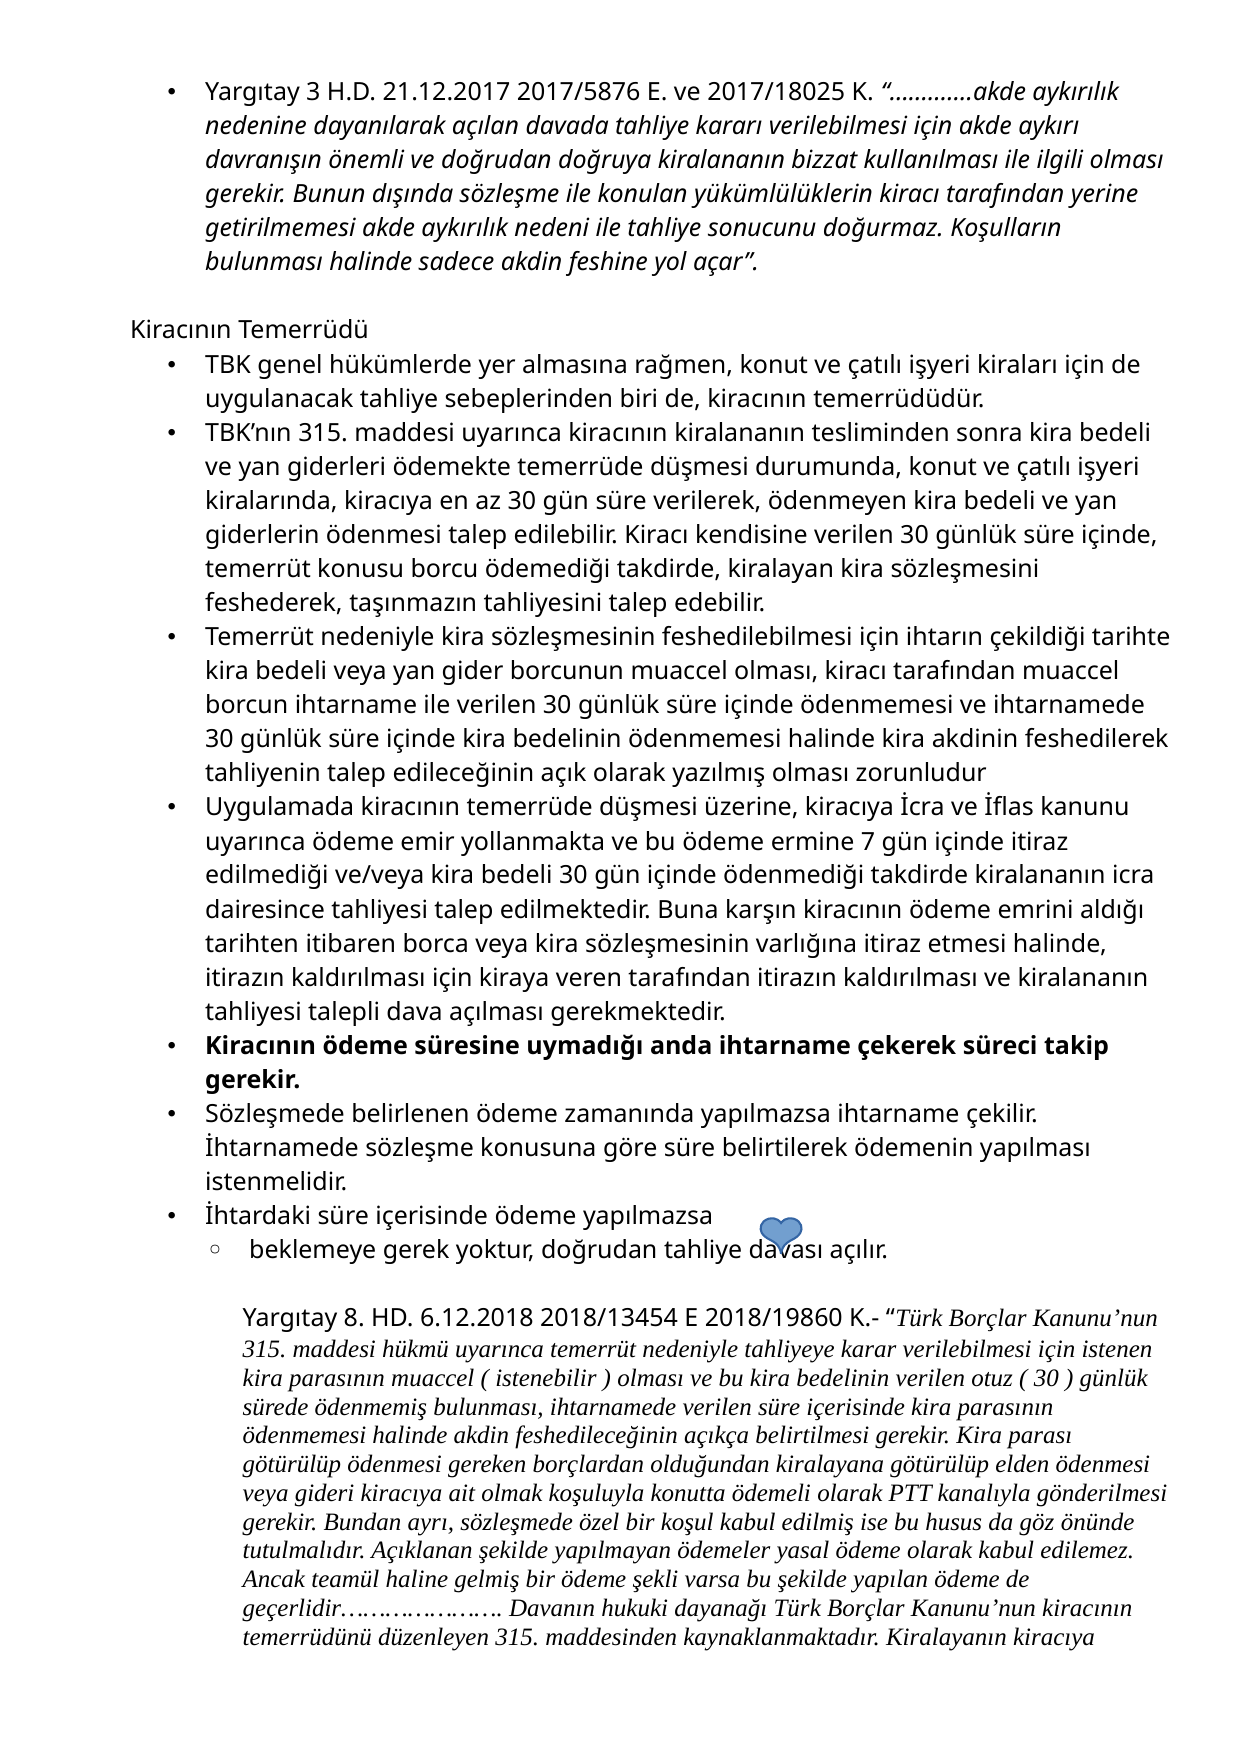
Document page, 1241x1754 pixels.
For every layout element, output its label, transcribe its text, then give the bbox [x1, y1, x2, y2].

list Yargıtay 3 H.D. 21.12.2017 2017/5876 E. ve 2017/18025 K. “………….akde aykırılık nedenine dayanılarak açılan davada tahliye kararı verilebilmesi için akde aykırı davranışın önemli ve doğrudan doğruya kiralananın bizzat kullanılması ile ilgili olması gerekir. Bunun dışında sözleşme ile konulan yükümlülüklerin kiracı tarafından yerine getirilmemesi akde aykırılık nedeni ile tahliye sonucunu doğurmaz. Koşulların bulunması halinde sadece akdin feshine yol açar”. [167, 74, 1175, 278]
list TBK genel hükümlerde yer almasına rağmen, konut ve çatılı işyeri kiraları için de uygulanacak tahliye sebeplerinden biri de, kiracının temerrüdüdür. [167, 346, 1175, 414]
list Sözleşmede belirlenen ödeme zamanında yapılmazsa ihtarname çekilir. İhtarnamede sözleşme konusuna göre süre belirtilerek ödemenin yapılması istenmelidir. [167, 1096, 1175, 1198]
list Uygulamada kiracının temerrüde düşmesi üzerine, kiracıya İcra ve İflas kanunu uyarınca ödeme emir yollanmakta ve bu ödeme ermine 7 gün içinde itiraz edilmediği ve/veya kira bedeli 30 gün içinde ödenmediği takdirde kiralananın icra dairesince tahliyesi talep edilmektedir. Buna karşın kiracının ödeme emrini aldığı tarihten itibaren borca veya kira sözleşmesinin varlığına itiraz etmesi halinde, itirazın kaldırılması için kiraya veren tarafından itirazın kaldırılması ve kiralananın tahliyesi talepli dava açılması gerekmektedir. [167, 789, 1175, 1027]
list Temerrüt nedeniyle kira sözleşmesinin feshedilebilmesi için ihtarın çekildiği tarihte kira bedeli veya yan gider borcunun muaccel olması, kiracı tarafından muaccel borcun ihtarname ile verilen 30 günlük süre içinde ödenmemesi ve ihtarnamede 30 günlük süre içinde kira bedelinin ödenmemesi halinde kira akdinin feshedilerek tahliyenin talep edileceğinin açık olarak yazılmış olması zorunludur [167, 619, 1175, 789]
list İhtardaki süre içerisinde ödeme yapılmazsa [167, 1198, 1175, 1232]
list TBK’nın 315. maddesi uyarınca kiracının kiralananın tesliminden sonra kira bedeli ve yan giderleri ödemekte temerrüde düşmesi durumunda, konut ve çatılı işyeri kiralarında, kiracıya en az 30 gün süre verilerek, ödenmeyen kira bedeli ve yan giderlerin ödenmesi talep edilebilir. Kiracı kendisine verilen 30 günlük süre içinde, temerrüt konusu borcu ödemediği takdirde, kiralayan kira sözleşmesini feshederek, taşınmazın tahliyesini talep edebilir. [167, 414, 1175, 619]
list beklemeye gerek yoktur, doğrudan tahliye davası açılır. [205, 1232, 1175, 1266]
text Yargıtay 8. HD. 6.12.2018 2018/13454 E 2018/19860 K.- “Türk Borçlar Kanunu’nun 315. maddesi hükmü uyarınca temerrüt nedeniyle tahliyeye karar verilebilmesi için istenen kira parasının muaccel ( istenebilir ) olması ve bu kira bedelinin verilen otuz ( 30 ) günlük sürede ödenmemiş bulunması, ihtarnamede verilen süre içerisinde kira parasının ödenmemesi halinde akdin feshedileceğinin açıkça belirtilmesi gerekir. Kira parası götürülüp ödenmesi gereken borçlardan olduğundan kiralayana götürülüp elden ödenmesi veya gideri kiracıya ait olmak koşuluyla konutta ödemeli olarak PTT kanalıyla gönderilmesi gerekir. Bundan ayrı, sözleşmede özel bir koşul kabul edilmiş ise bu husus da göz önünde tutulmalıdır. Açıklanan şekilde yapılmayan ödemeler yasal ödeme olarak kabul edilemez. Ancak teamül haline gelmiş bir ödeme şekli varsa bu şekilde yapılan ödeme de geçerlidir…………………. Davanın hukuki dayanağı Türk Borçlar Kanunu’nun kiracının temerrüdünü düzenleyen 315. maddesinden kaynaklanmaktadır. Kiralayanın kiracıya [242, 1300, 1175, 1650]
text Kiracının Temerrüdü [130, 312, 1175, 346]
list Kiracının ödeme süresine uymadığı anda ihtarname çekerek süreci takip gerekir. [167, 1027, 1175, 1096]
